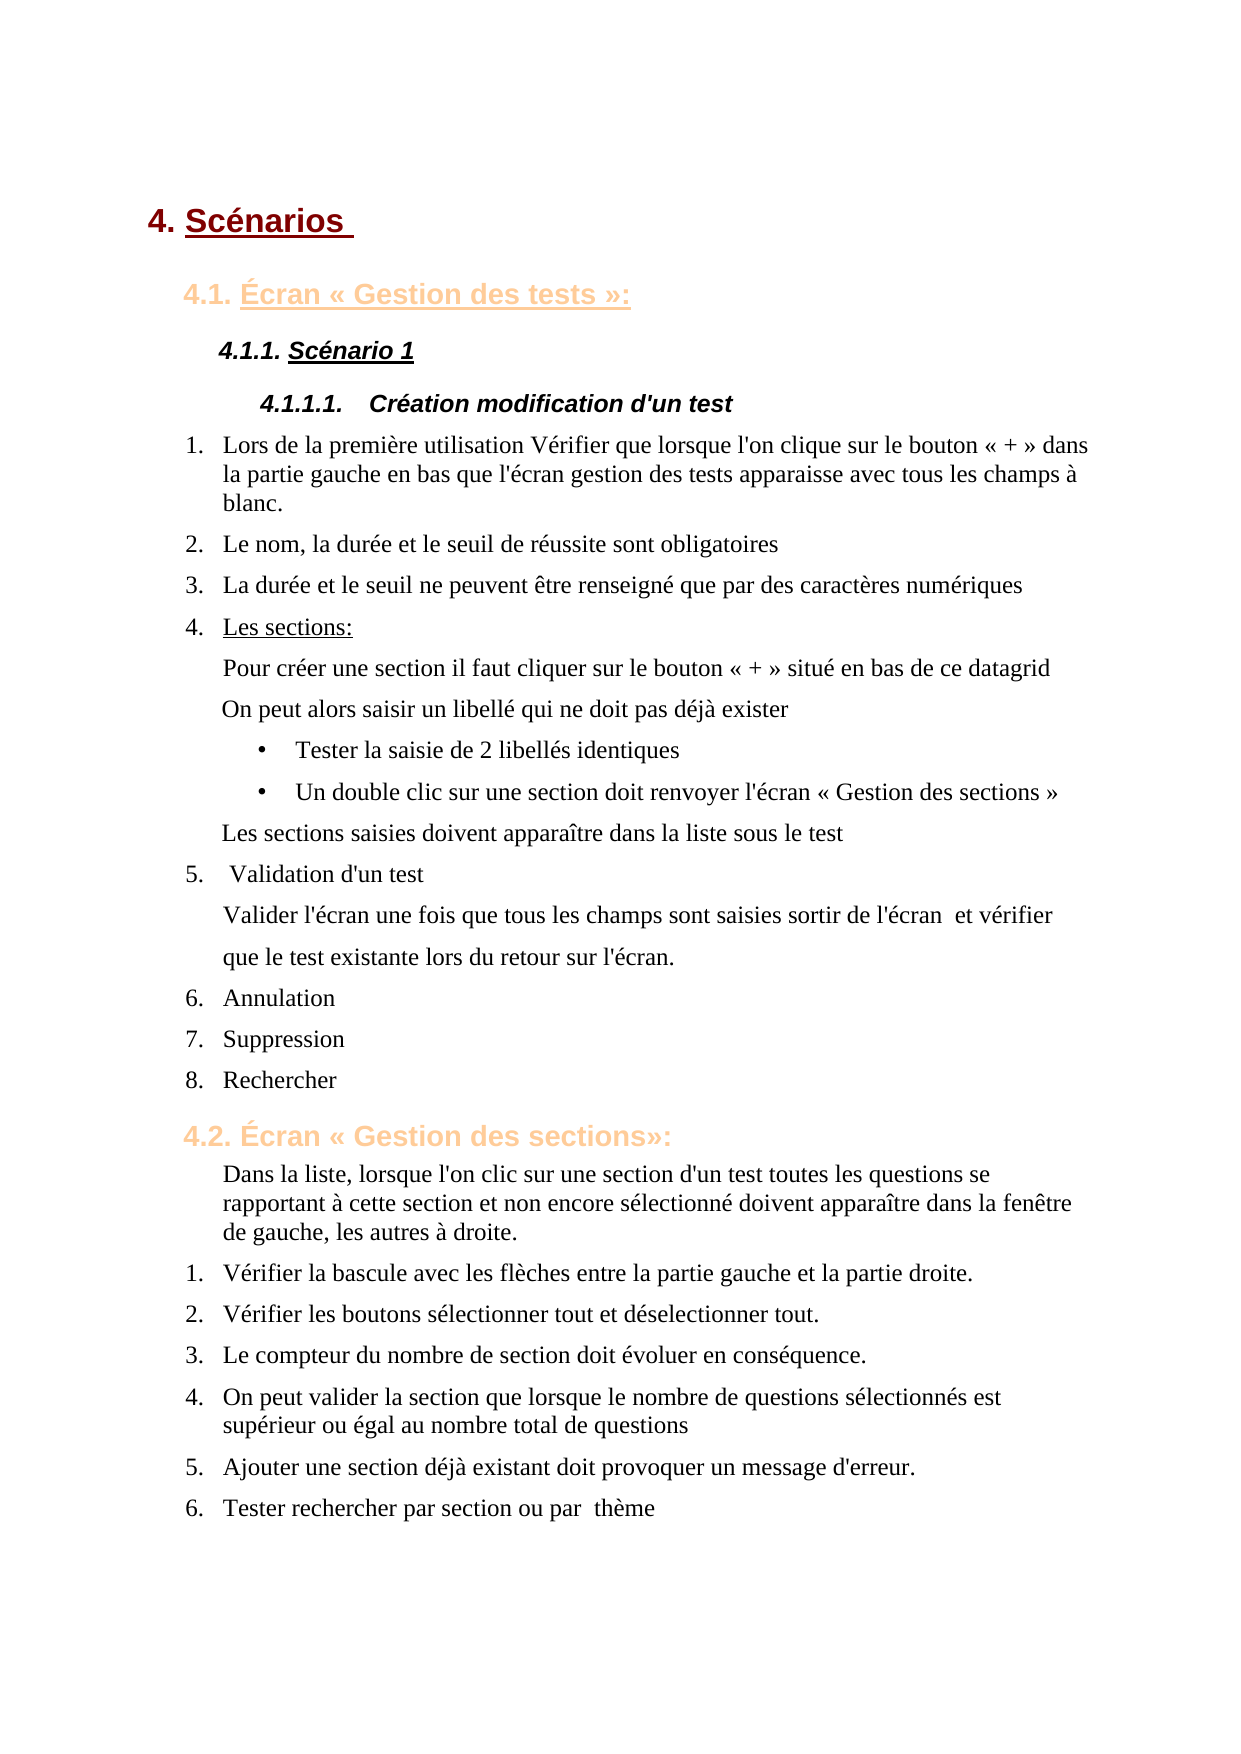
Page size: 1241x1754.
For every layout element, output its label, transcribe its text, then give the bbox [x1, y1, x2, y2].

list Tester rechercher par section ou par thème [185, 1493, 1092, 1522]
list Valider l'écran une fois que tous les champs sont saisies sortir de l'écran et vérifier [185, 901, 1092, 929]
list La durée et le seuil ne peuvent être renseigné que par des caractères numériques [185, 571, 1092, 599]
list que le test existante lors du retour sur l'écran. [185, 942, 1092, 971]
subtitle Écran « Gestion des tests »: [183, 277, 1092, 311]
list Les sections: [185, 612, 1092, 641]
subtitle Écran « Gestion des sections»: [183, 1119, 1092, 1153]
list Un double clic sur une section doit renvoyer l'écran « Gestion des sections » [258, 777, 1092, 806]
list Suppression [185, 1024, 1092, 1053]
list Pour créer une section il faut cliquer sur le bouton « + » situé en bas de ce datagrid [185, 653, 1092, 682]
subtitle Création modification d'un test [260, 389, 1092, 418]
list Annulation [185, 983, 1092, 1012]
list Lors de la première utilisation Vérifier que lorsque l'on clique sur le bouton « + » dans la partie gauche en bas que l'écran gestion des tests apparaisse avec tous les champs à blanc. [185, 431, 1092, 517]
list Le nom, la durée et le seuil de réussite sont obligatoires [185, 529, 1092, 558]
list On peut valider la section que lorsque le nombre de questions sélectionnés est supérieur ou égal au nombre total de questions [185, 1382, 1092, 1439]
list Rechercher [185, 1066, 1092, 1094]
subtitle Scénarios [148, 201, 1092, 240]
list Vérifier la bascule avec les flèches entre la partie gauche et la partie droite. [185, 1258, 1092, 1287]
list Tester la saisie de 2 libellés identiques [258, 736, 1092, 764]
list Ajouter une section déjà existant doit provoquer un message d'erreur. [185, 1452, 1092, 1480]
list Les sections saisies doivent apparaître dans la liste sous le test [184, 818, 1092, 847]
text On peut alors saisir un libellé qui ne doit pas déjà exister [148, 694, 1092, 723]
subtitle Scénario 1 [218, 336, 1092, 364]
list Validation d'un test [185, 859, 1092, 888]
list Dans la liste, lorsque l'on clic sur une section d'un test toutes les questions se rapportant à cette section et non encore sélectionné doivent apparaître dans la fenêtre de gauche, les autres à droite. [185, 1159, 1092, 1245]
list Vérifier les boutons sélectionner tout et déselectionner tout. [185, 1299, 1092, 1328]
list Le compteur du nombre de section doit évoluer en conséquence. [185, 1340, 1092, 1369]
